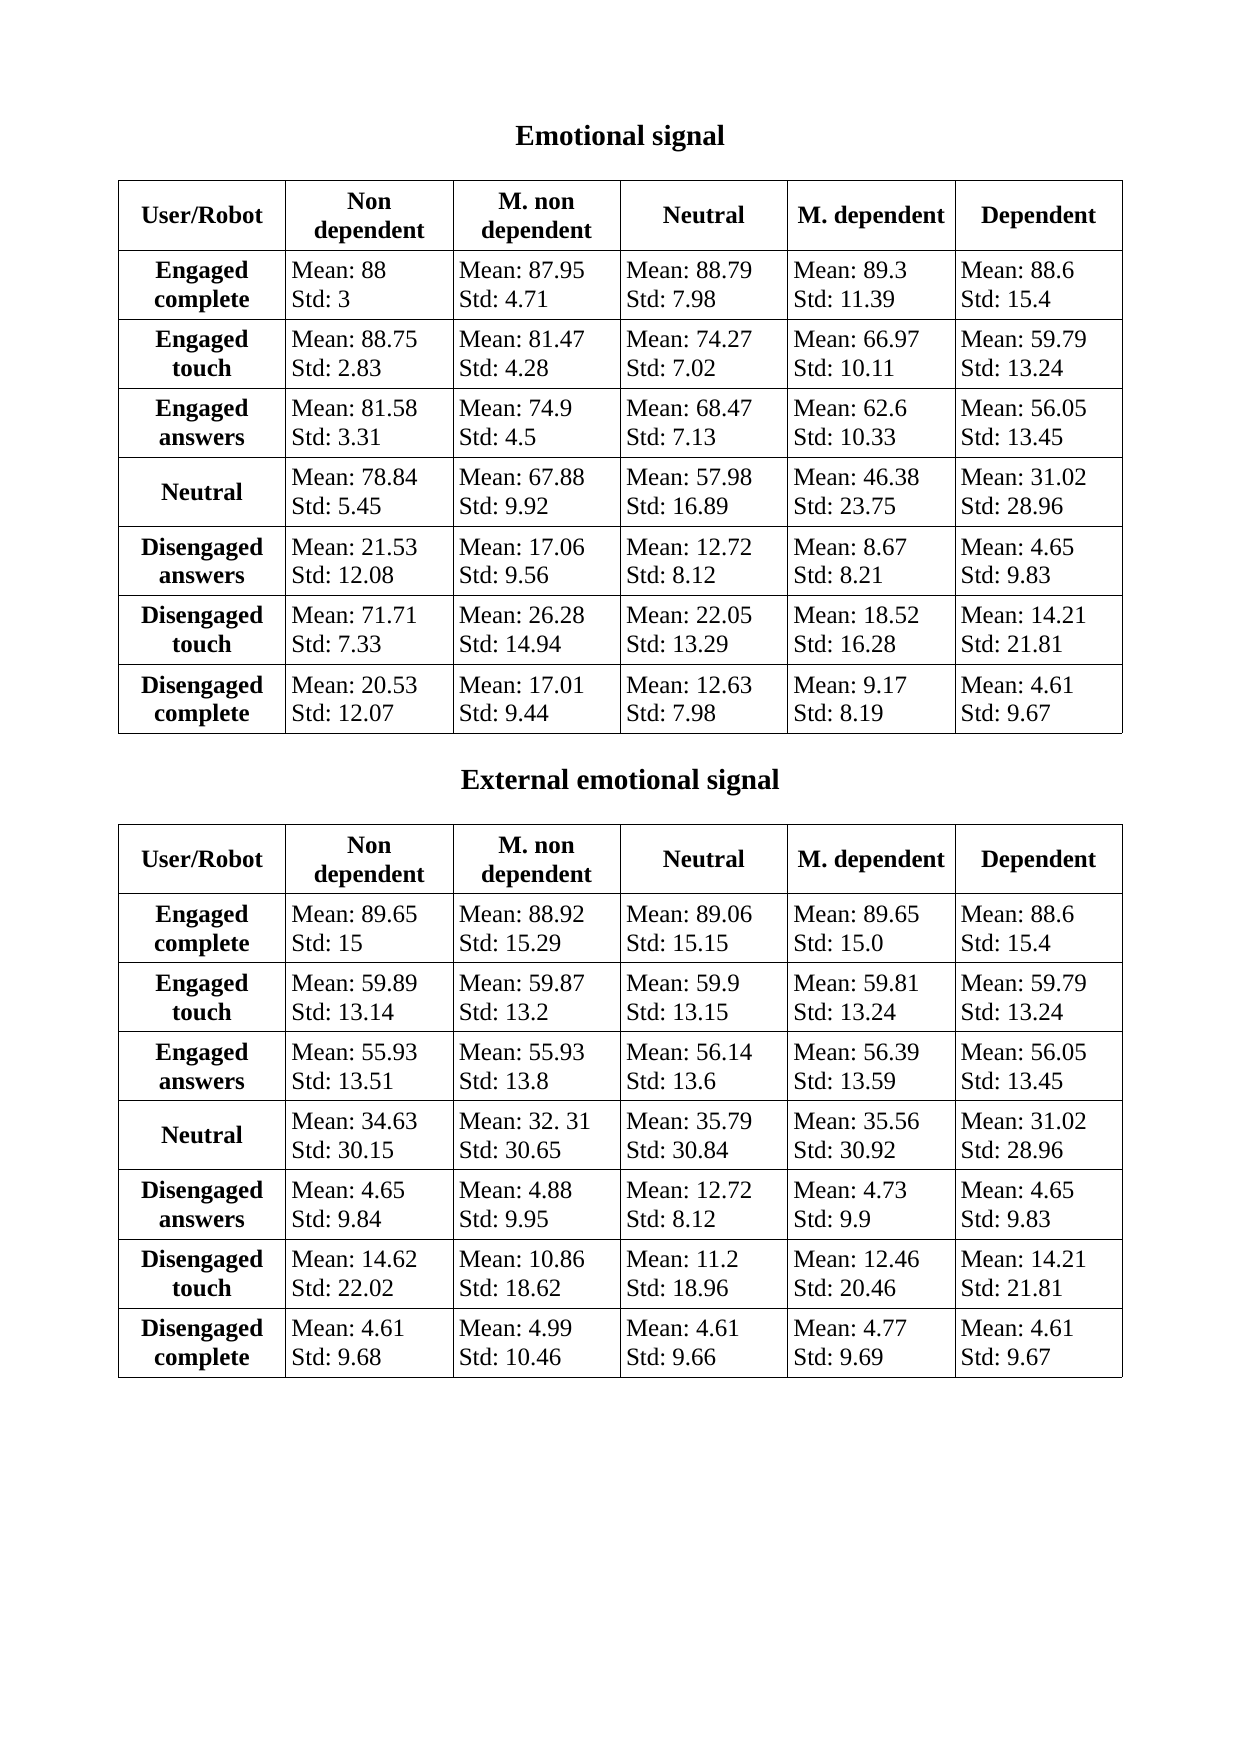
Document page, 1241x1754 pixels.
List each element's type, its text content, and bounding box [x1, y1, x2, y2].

table_cell Mean: 8.67 Std: 8.21 [788, 527, 955, 595]
table_cell Mean: 68.47 Std: 7.13 [621, 389, 787, 457]
table_cell Mean: 56.14 Std: 13.6 [621, 1032, 787, 1100]
table_cell Mean: 56.39 Std: 13.59 [788, 1032, 955, 1100]
table_cell Disengaged answers [119, 1170, 285, 1238]
table_cell Mean: 4.61 Std: 9.66 [621, 1309, 787, 1377]
table_header Neutral [621, 825, 787, 893]
table_cell Disengaged complete [119, 665, 285, 733]
table_header User/Robot [119, 181, 285, 249]
table_cell Mean: 88.6 Std: 15.4 [956, 251, 1122, 318]
table_cell Mean: 66.97 Std: 10.11 [788, 320, 955, 388]
table_cell Neutral [119, 1101, 285, 1169]
table_cell Mean: 88.79 Std: 7.98 [621, 251, 787, 318]
table_cell Mean: 31.02 Std: 28.96 [956, 458, 1122, 526]
table_cell Mean: 21.53 Std: 12.08 [286, 527, 453, 595]
table_cell Mean: 78.84 Std: 5.45 [286, 458, 453, 526]
table_cell Mean: 89.3 Std: 11.39 [788, 251, 955, 318]
table_cell Mean: 12.46 Std: 20.46 [788, 1240, 955, 1307]
table_cell Mean: 4.73 Std: 9.9 [788, 1170, 955, 1238]
table_cell Mean: 46.38 Std: 23.75 [788, 458, 955, 526]
table_cell Mean: 4.65 Std: 9.83 [956, 1170, 1122, 1238]
table_cell Mean: 88 Std: 3 [286, 251, 453, 318]
table_cell Mean: 4.61 Std: 9.67 [956, 1309, 1122, 1377]
table_cell Mean: 55.93 Std: 13.8 [454, 1032, 620, 1100]
table_cell Mean: 9.17 Std: 8.19 [788, 665, 955, 733]
table_cell Mean: 14.21 Std: 21.81 [956, 596, 1122, 664]
table_header M. dependent [788, 825, 955, 893]
table_cell Mean: 17.01 Std: 9.44 [454, 665, 620, 733]
table_header Neutral [621, 181, 787, 249]
table_cell Mean: 81.58 Std: 3.31 [286, 389, 453, 457]
table_header Dependent [956, 181, 1122, 249]
table_cell Mean: 4.99 Std: 10.46 [454, 1309, 620, 1377]
table_cell Engaged touch [119, 320, 285, 388]
table_cell Mean: 10.86 Std: 18.62 [454, 1240, 620, 1307]
table_cell Mean: 14.62 Std: 22.02 [286, 1240, 453, 1307]
table_header User/Robot [119, 825, 285, 893]
table_cell Mean: 4.88 Std: 9.95 [454, 1170, 620, 1238]
table_cell Mean: 81.47 Std: 4.28 [454, 320, 620, 388]
text External emotional signal [118, 762, 1122, 795]
table_cell Mean: 17.06 Std: 9.56 [454, 527, 620, 595]
table_header M. dependent [788, 181, 955, 249]
table_cell Disengaged touch [119, 596, 285, 664]
table_cell Mean: 62.6 Std: 10.33 [788, 389, 955, 457]
table_cell Mean: 31.02 Std: 28.96 [956, 1101, 1122, 1169]
table_cell Disengaged complete [119, 1309, 285, 1377]
table_header Non dependent [286, 181, 453, 249]
table_cell Mean: 87.95 Std: 4.71 [454, 251, 620, 318]
table_cell Mean: 89.06 Std: 15.15 [621, 894, 787, 962]
table_cell Mean: 74.9 Std: 4.5 [454, 389, 620, 457]
table_cell Mean: 56.05 Std: 13.45 [956, 1032, 1122, 1100]
table_cell Mean: 11.2 Std: 18.96 [621, 1240, 787, 1307]
table_cell Mean: 34.63 Std: 30.15 [286, 1101, 453, 1169]
table_cell Mean: 4.61 Std: 9.67 [956, 665, 1122, 733]
table_cell Mean: 20.53 Std: 12.07 [286, 665, 453, 733]
table_cell Mean: 22.05 Std: 13.29 [621, 596, 787, 664]
table_cell Mean: 88.75 Std: 2.83 [286, 320, 453, 388]
table_cell Disengaged touch [119, 1240, 285, 1307]
table_cell Mean: 18.52 Std: 16.28 [788, 596, 955, 664]
table_cell Mean: 4.65 Std: 9.83 [956, 527, 1122, 595]
table_header Non dependent [286, 825, 453, 893]
table_cell Mean: 59.87 Std: 13.2 [454, 963, 620, 1031]
table_cell Mean: 89.65 Std: 15.0 [788, 894, 955, 962]
table_cell Mean: 55.93 Std: 13.51 [286, 1032, 453, 1100]
table_cell Mean: 57.98 Std: 16.89 [621, 458, 787, 526]
table_cell Mean: 71.71 Std: 7.33 [286, 596, 453, 664]
table_cell Disengaged answers [119, 527, 285, 595]
text Emotional signal [118, 118, 1122, 152]
table_cell Engaged complete [119, 251, 285, 318]
table_cell Engaged complete [119, 894, 285, 962]
table_cell Mean: 4.61 Std: 9.68 [286, 1309, 453, 1377]
table_cell Engaged answers [119, 1032, 285, 1100]
table_cell Engaged answers [119, 389, 285, 457]
table_cell Mean: 35.56 Std: 30.92 [788, 1101, 955, 1169]
table_cell Mean: 12.63 Std: 7.98 [621, 665, 787, 733]
table_cell Mean: 32. 31 Std: 30.65 [454, 1101, 620, 1169]
table_cell Mean: 56.05 Std: 13.45 [956, 389, 1122, 457]
table_cell Mean: 12.72 Std: 8.12 [621, 527, 787, 595]
table_header Dependent [956, 825, 1122, 893]
table_cell Mean: 59.81 Std: 13.24 [788, 963, 955, 1031]
table_cell Mean: 4.65 Std: 9.84 [286, 1170, 453, 1238]
table_cell Engaged touch [119, 963, 285, 1031]
table_cell Mean: 12.72 Std: 8.12 [621, 1170, 787, 1238]
table_header M. non dependent [454, 181, 620, 249]
table_cell Mean: 67.88 Std: 9.92 [454, 458, 620, 526]
table_cell Mean: 88.6 Std: 15.4 [956, 894, 1122, 962]
table_cell Mean: 59.79 Std: 13.24 [956, 963, 1122, 1031]
table_cell Mean: 59.79 Std: 13.24 [956, 320, 1122, 388]
table_cell Mean: 59.9 Std: 13.15 [621, 963, 787, 1031]
table_cell Mean: 88.92 Std: 15.29 [454, 894, 620, 962]
table_cell Mean: 74.27 Std: 7.02 [621, 320, 787, 388]
table_cell Neutral [119, 458, 285, 526]
table_cell Mean: 26.28 Std: 14.94 [454, 596, 620, 664]
table_cell Mean: 35.79 Std: 30.84 [621, 1101, 787, 1169]
table_header M. non dependent [454, 825, 620, 893]
table_cell Mean: 4.77 Std: 9.69 [788, 1309, 955, 1377]
table_cell Mean: 89.65 Std: 15 [286, 894, 453, 962]
table_cell Mean: 14.21 Std: 21.81 [956, 1240, 1122, 1307]
table_cell Mean: 59.89 Std: 13.14 [286, 963, 453, 1031]
